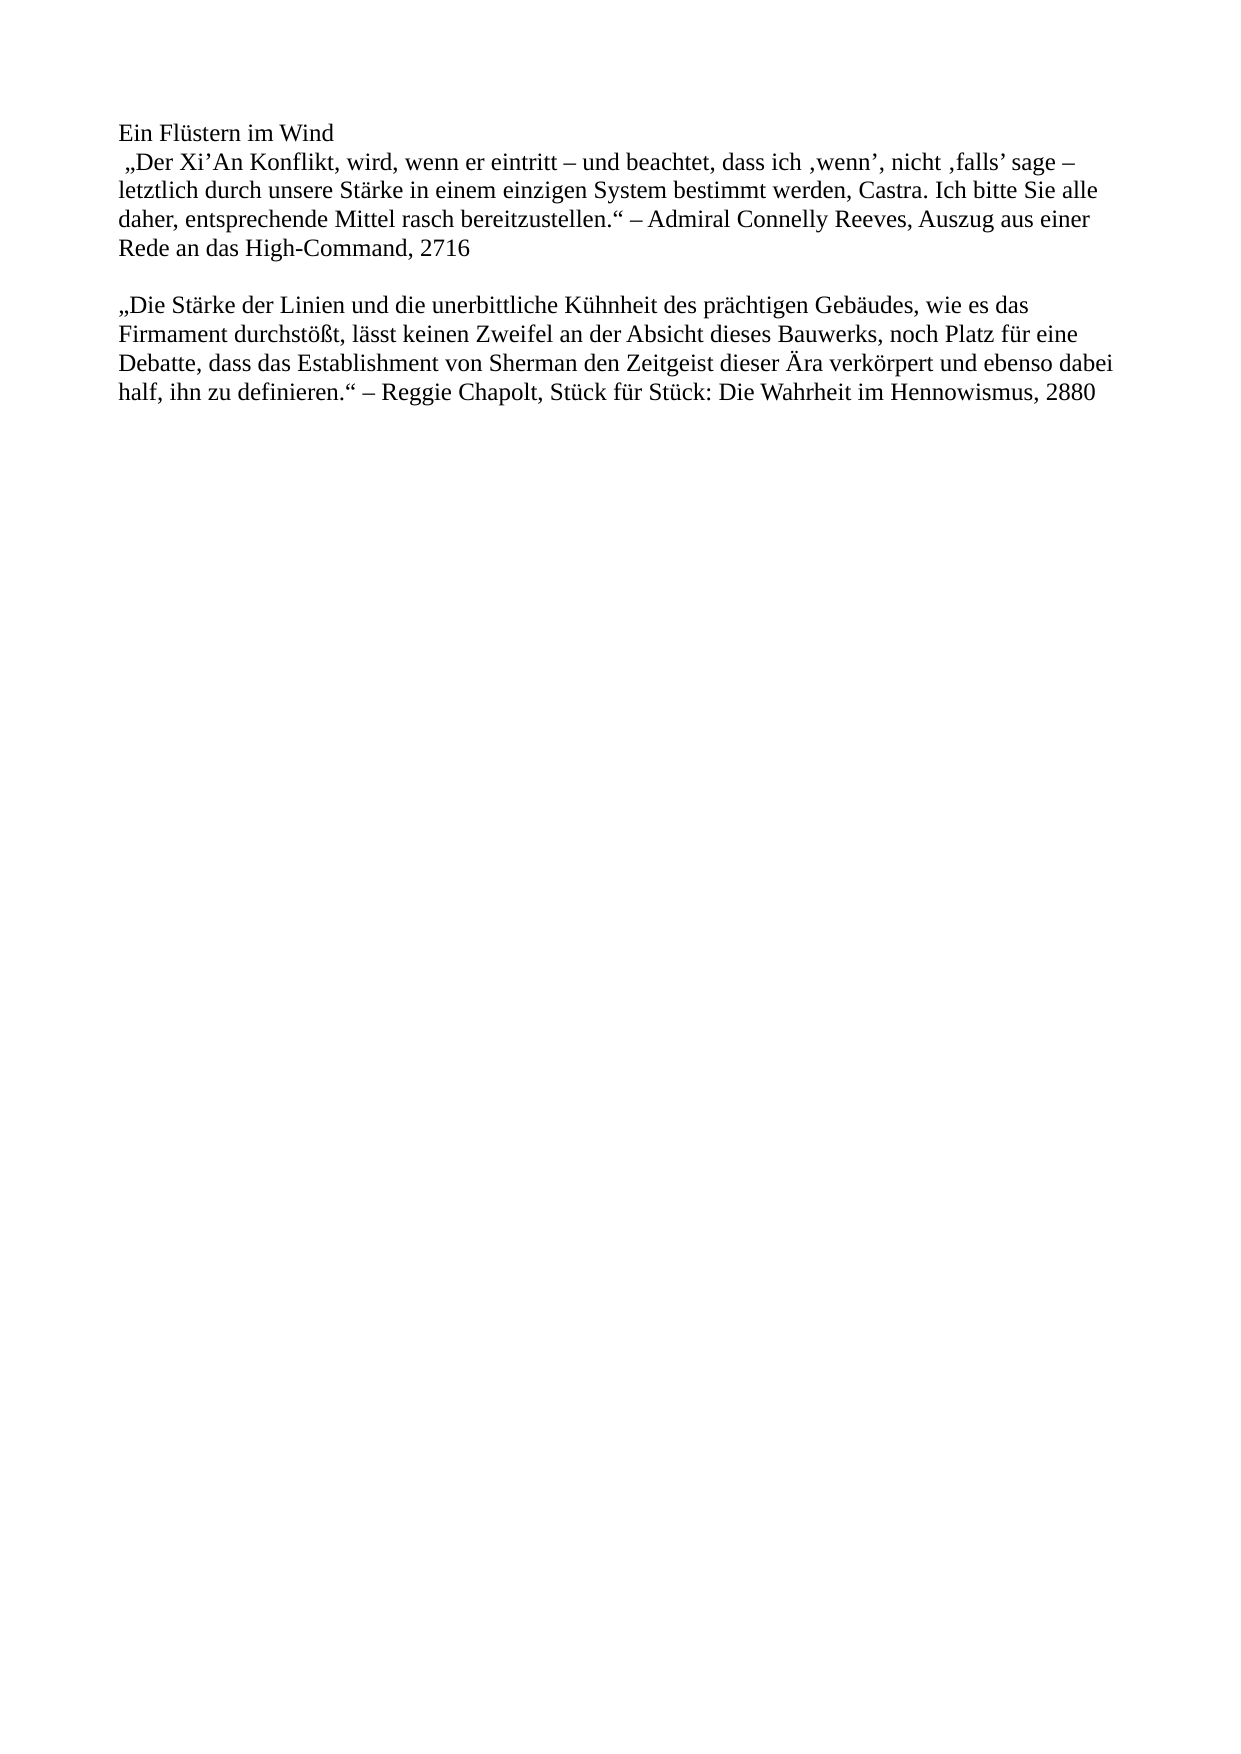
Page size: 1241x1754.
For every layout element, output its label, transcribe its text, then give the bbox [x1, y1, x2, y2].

text Ein Flüstern im Wind [118, 118, 1122, 147]
text „Der Xi’An Konflikt, wird, wenn er eintritt – und beachtet, dass ich ‚wenn’, nicht ‚falls’ sage – letztlich durch unsere Stärke in einem einzigen System bestimmt werden, Castra. Ich bitte Sie alle daher, entsprechende Mittel rasch bereitzustellen.“ – Admiral Connelly Reeves, Auszug aus einer Rede an das High-Command, 2716 [118, 147, 1122, 262]
text „Die Stärke der Linien und die unerbittliche Kühnheit des prächtigen Gebäudes, wie es das Firmament durchstößt, lässt keinen Zweifel an der Absicht dieses Bauwerks, noch Platz für eine Debatte, dass das Establishment von Sherman den Zeitgeist dieser Ära verkörpert und ebenso dabei half, ihn zu definieren.“ – Reggie Chapolt, Stück für Stück: Die Wahrheit im Hennowismus, 2880 [118, 291, 1122, 406]
